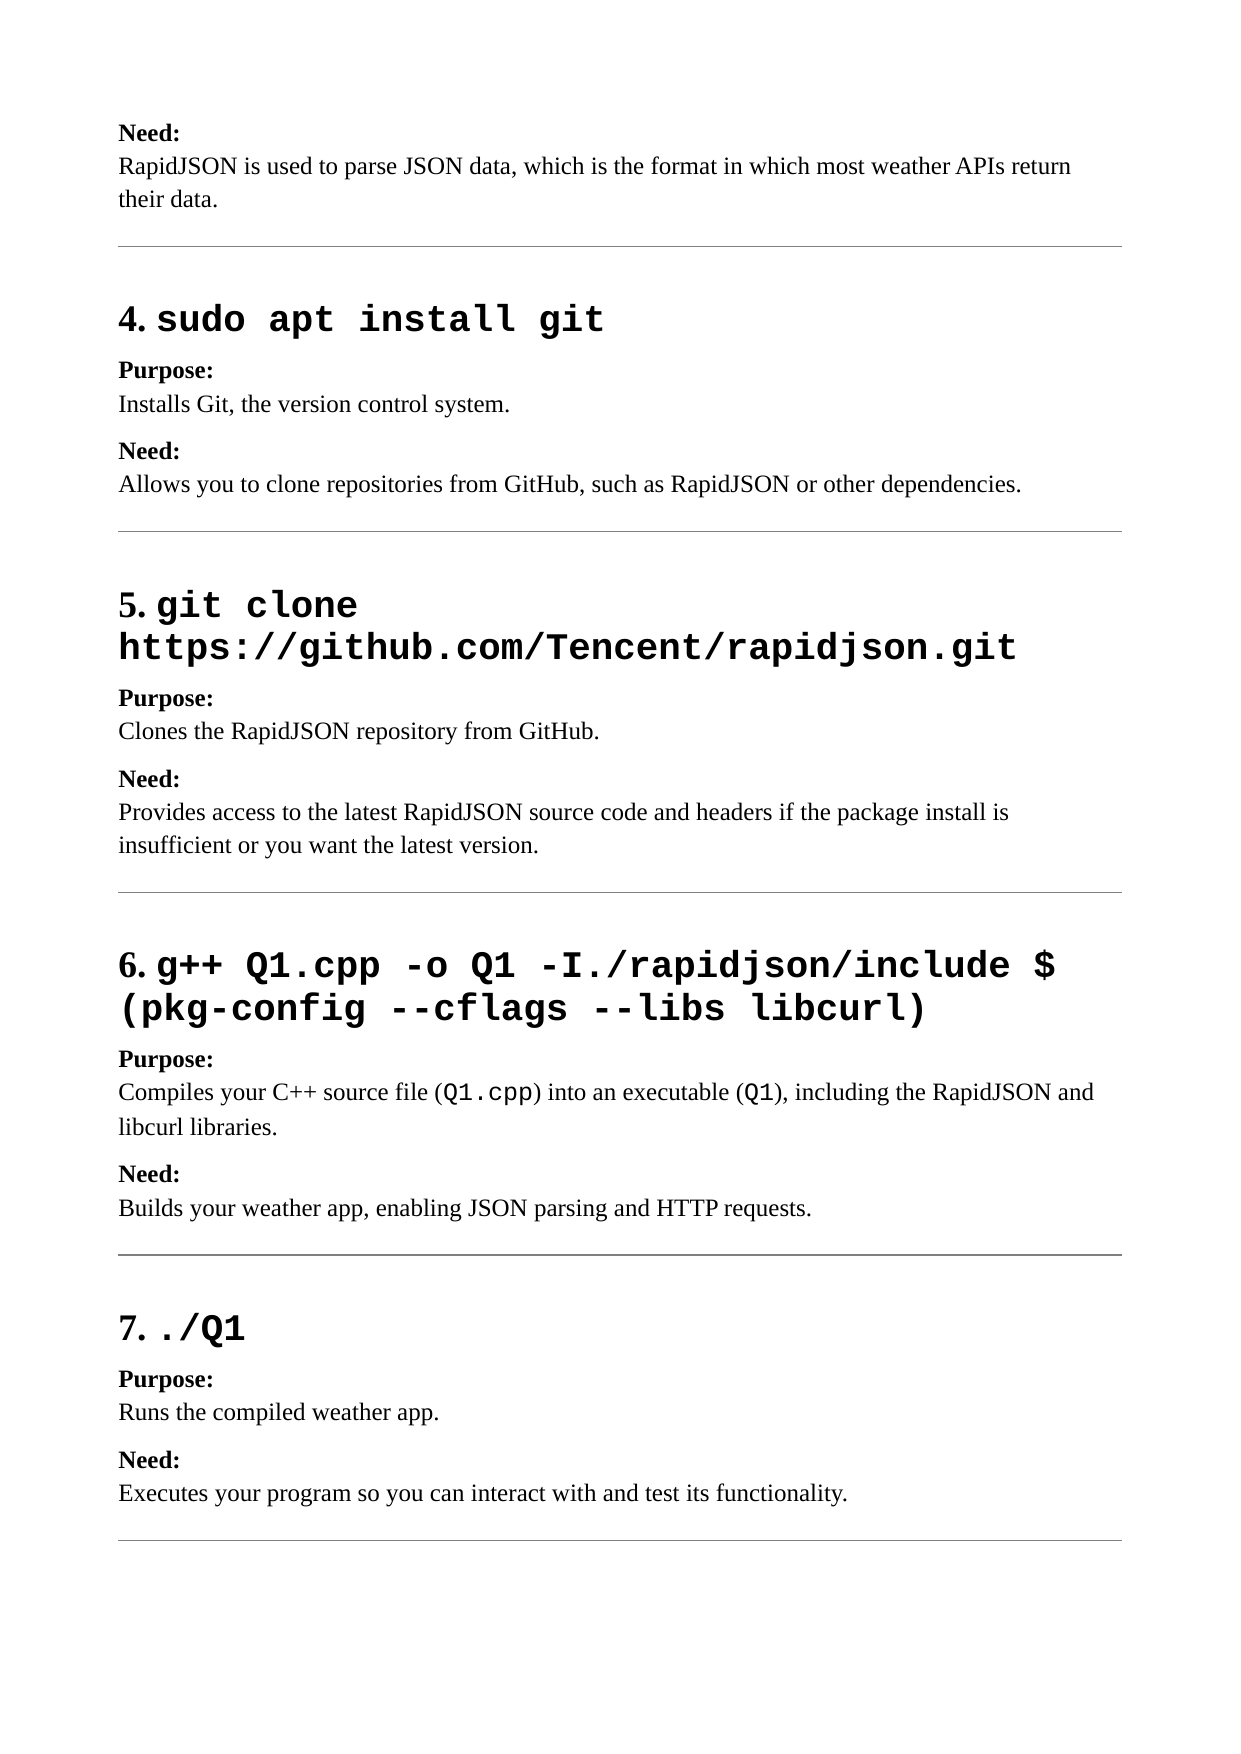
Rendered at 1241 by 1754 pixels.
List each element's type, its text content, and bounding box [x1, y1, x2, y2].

subtitle 5. git clone https://github.com/Tencent/rapidjson.git [118, 582, 1122, 671]
text Need: RapidJSON is used to parse JSON data, which is the format in which most weather APIs return their data. [118, 118, 1122, 213]
text Need: Executes your program so you can interact with and test its functionality. [118, 1445, 1122, 1506]
subtitle 4. sudo apt install git [118, 297, 1122, 343]
subtitle 6. g++ Q1.cpp -o Q1 -I./rapidjson/include $(pkg-config --cflags --libs libcurl) [118, 943, 1122, 1031]
text Purpose: Installs Git, the version control system. [118, 356, 1122, 417]
text Need: Allows you to clone repositories from GitHub, such as RapidJSON or other dependencies. [118, 436, 1122, 498]
text Purpose: Compiles your C++ source file (Q1.cpp) into an executable (Q1), including the RapidJSON and libcurl libraries. [118, 1044, 1122, 1141]
subtitle 7. ./Q1 [118, 1305, 1122, 1352]
text Need: Provides access to the latest RapidJSON source code and headers if the package install is insufficient or you want the latest version. [118, 764, 1122, 859]
text Purpose: Runs the compiled weather app. [118, 1364, 1122, 1426]
text Purpose: Clones the RapidJSON repository from GitHub. [118, 683, 1122, 745]
text Need: Builds your weather app, enabling JSON parsing and HTTP requests. [118, 1159, 1122, 1221]
